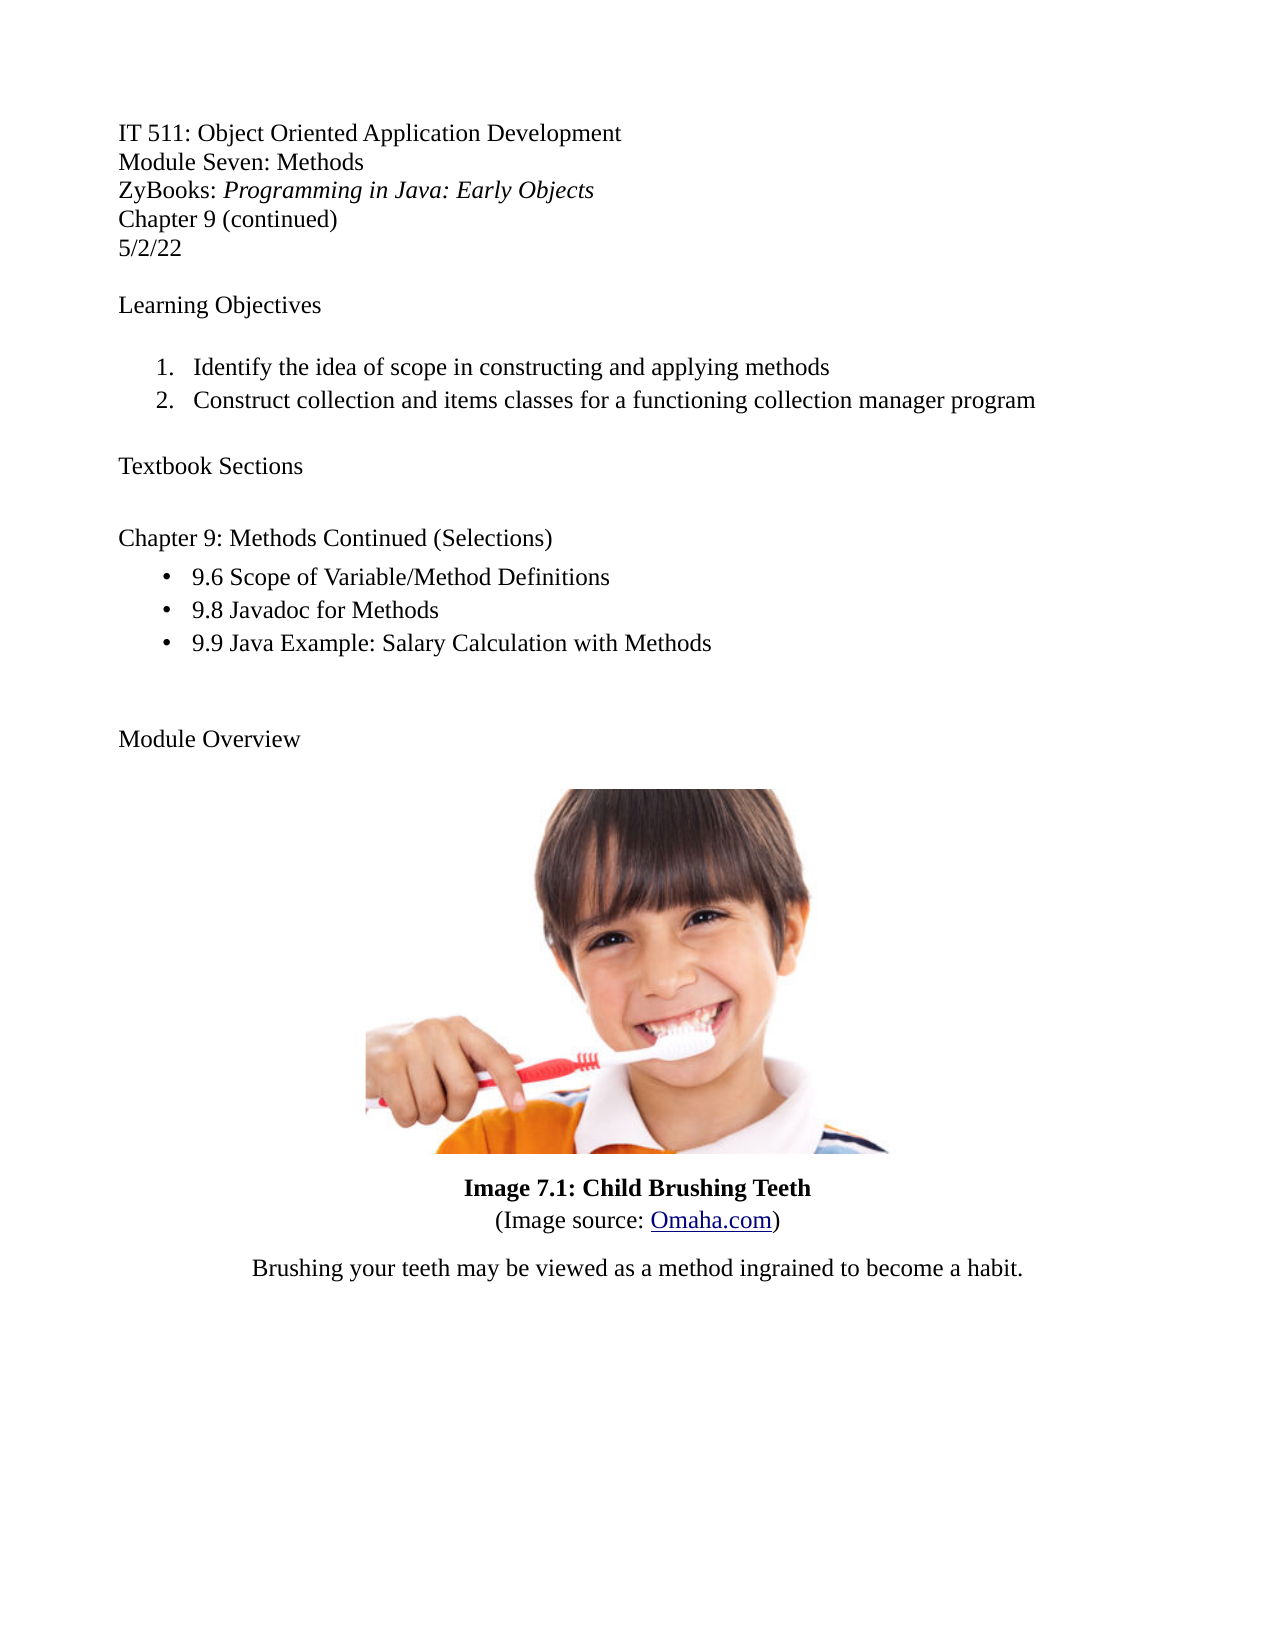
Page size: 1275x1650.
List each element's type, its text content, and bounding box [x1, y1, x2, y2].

text Chapter 9 (continued) [118, 204, 1157, 233]
list 9.6 Scope of Variable/Method Definitions [162, 562, 1157, 591]
text Chapter 9: Methods Continued (Selections) [118, 523, 1157, 552]
text Learning Objectives [118, 291, 1157, 319]
list Construct collection and items classes for a functioning collection manager program [156, 385, 1157, 414]
text IT 511: Object Oriented Application Development [118, 118, 1157, 147]
text Brushing your teeth may be viewed as a method ingrained to become a habit. [118, 1253, 1157, 1282]
list 9.8 Javadoc for Methods [162, 595, 1157, 624]
picture [365, 789, 910, 1154]
list 9.9 Java Example: Salary Calculation with Methods [162, 628, 1157, 657]
text Module Seven: Methods [118, 147, 1157, 176]
text Textbook Sections [118, 451, 1157, 480]
list Identify the idea of scope in constructing and applying methods [156, 352, 1157, 381]
text Image 7.1: Child Brushing Teeth (Image source: Omaha.com) [118, 1173, 1157, 1234]
text Module Overview [118, 724, 1157, 752]
text ZyBooks: Programming in Java: Early Objects [118, 176, 1157, 204]
text 5/2/22 [118, 233, 1157, 262]
